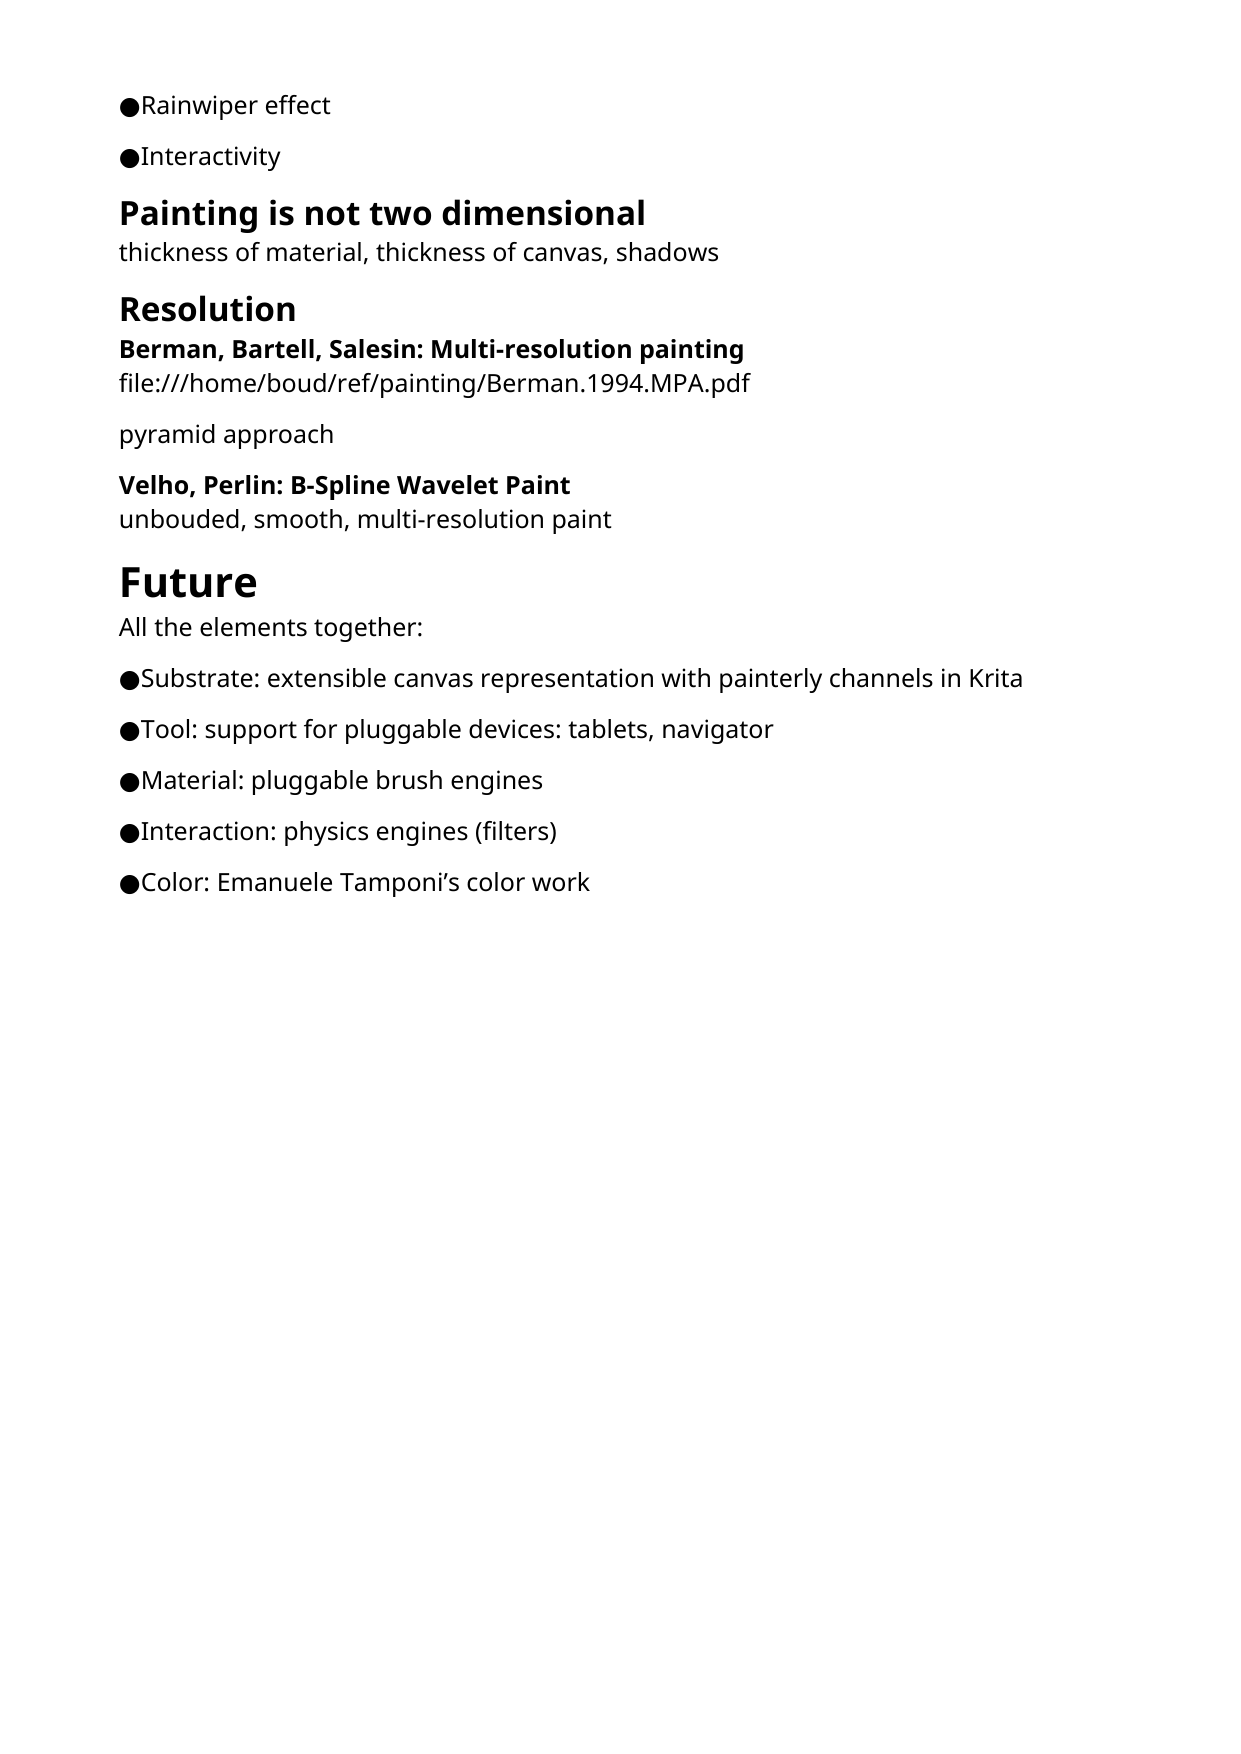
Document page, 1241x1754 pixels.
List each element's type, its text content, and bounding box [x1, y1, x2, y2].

subtitle 4.5.1.Berman, Bartell, Salesin: Multi-resolution painting [119, 331, 1121, 366]
text thickness of material, thickness of canvas, shadows [119, 235, 1121, 269]
text Substrate: extensible canvas representation with painterly channels in Krita [119, 661, 1121, 694]
subtitle 4.4.Painting is not two dimensional [119, 189, 1121, 235]
text Tool: support for pluggable devices: tablets, navigator [119, 712, 1121, 746]
text All the elements together: [119, 609, 1121, 643]
text Material: pluggable brush engines [119, 763, 1121, 797]
subtitle 4.5.2.Velho, Perlin: B-Spline Wavelet Paint [119, 468, 1121, 502]
text Rainwiper effect [119, 87, 1121, 122]
text unbouded, smooth, multi-resolution paint [119, 502, 1121, 536]
text Interactivity [119, 138, 1121, 173]
text Interaction: physics engines (filters) [119, 814, 1121, 848]
text pyramid approach [119, 417, 1121, 451]
text file:///home/boud/ref/painting/Berman.1994.MPA.pdf [119, 366, 1121, 399]
subtitle 5.Future [119, 553, 1121, 609]
text Color: Emanuele Tamponi’s color work [119, 865, 1121, 899]
subtitle 4.5.Resolution [119, 286, 1121, 331]
